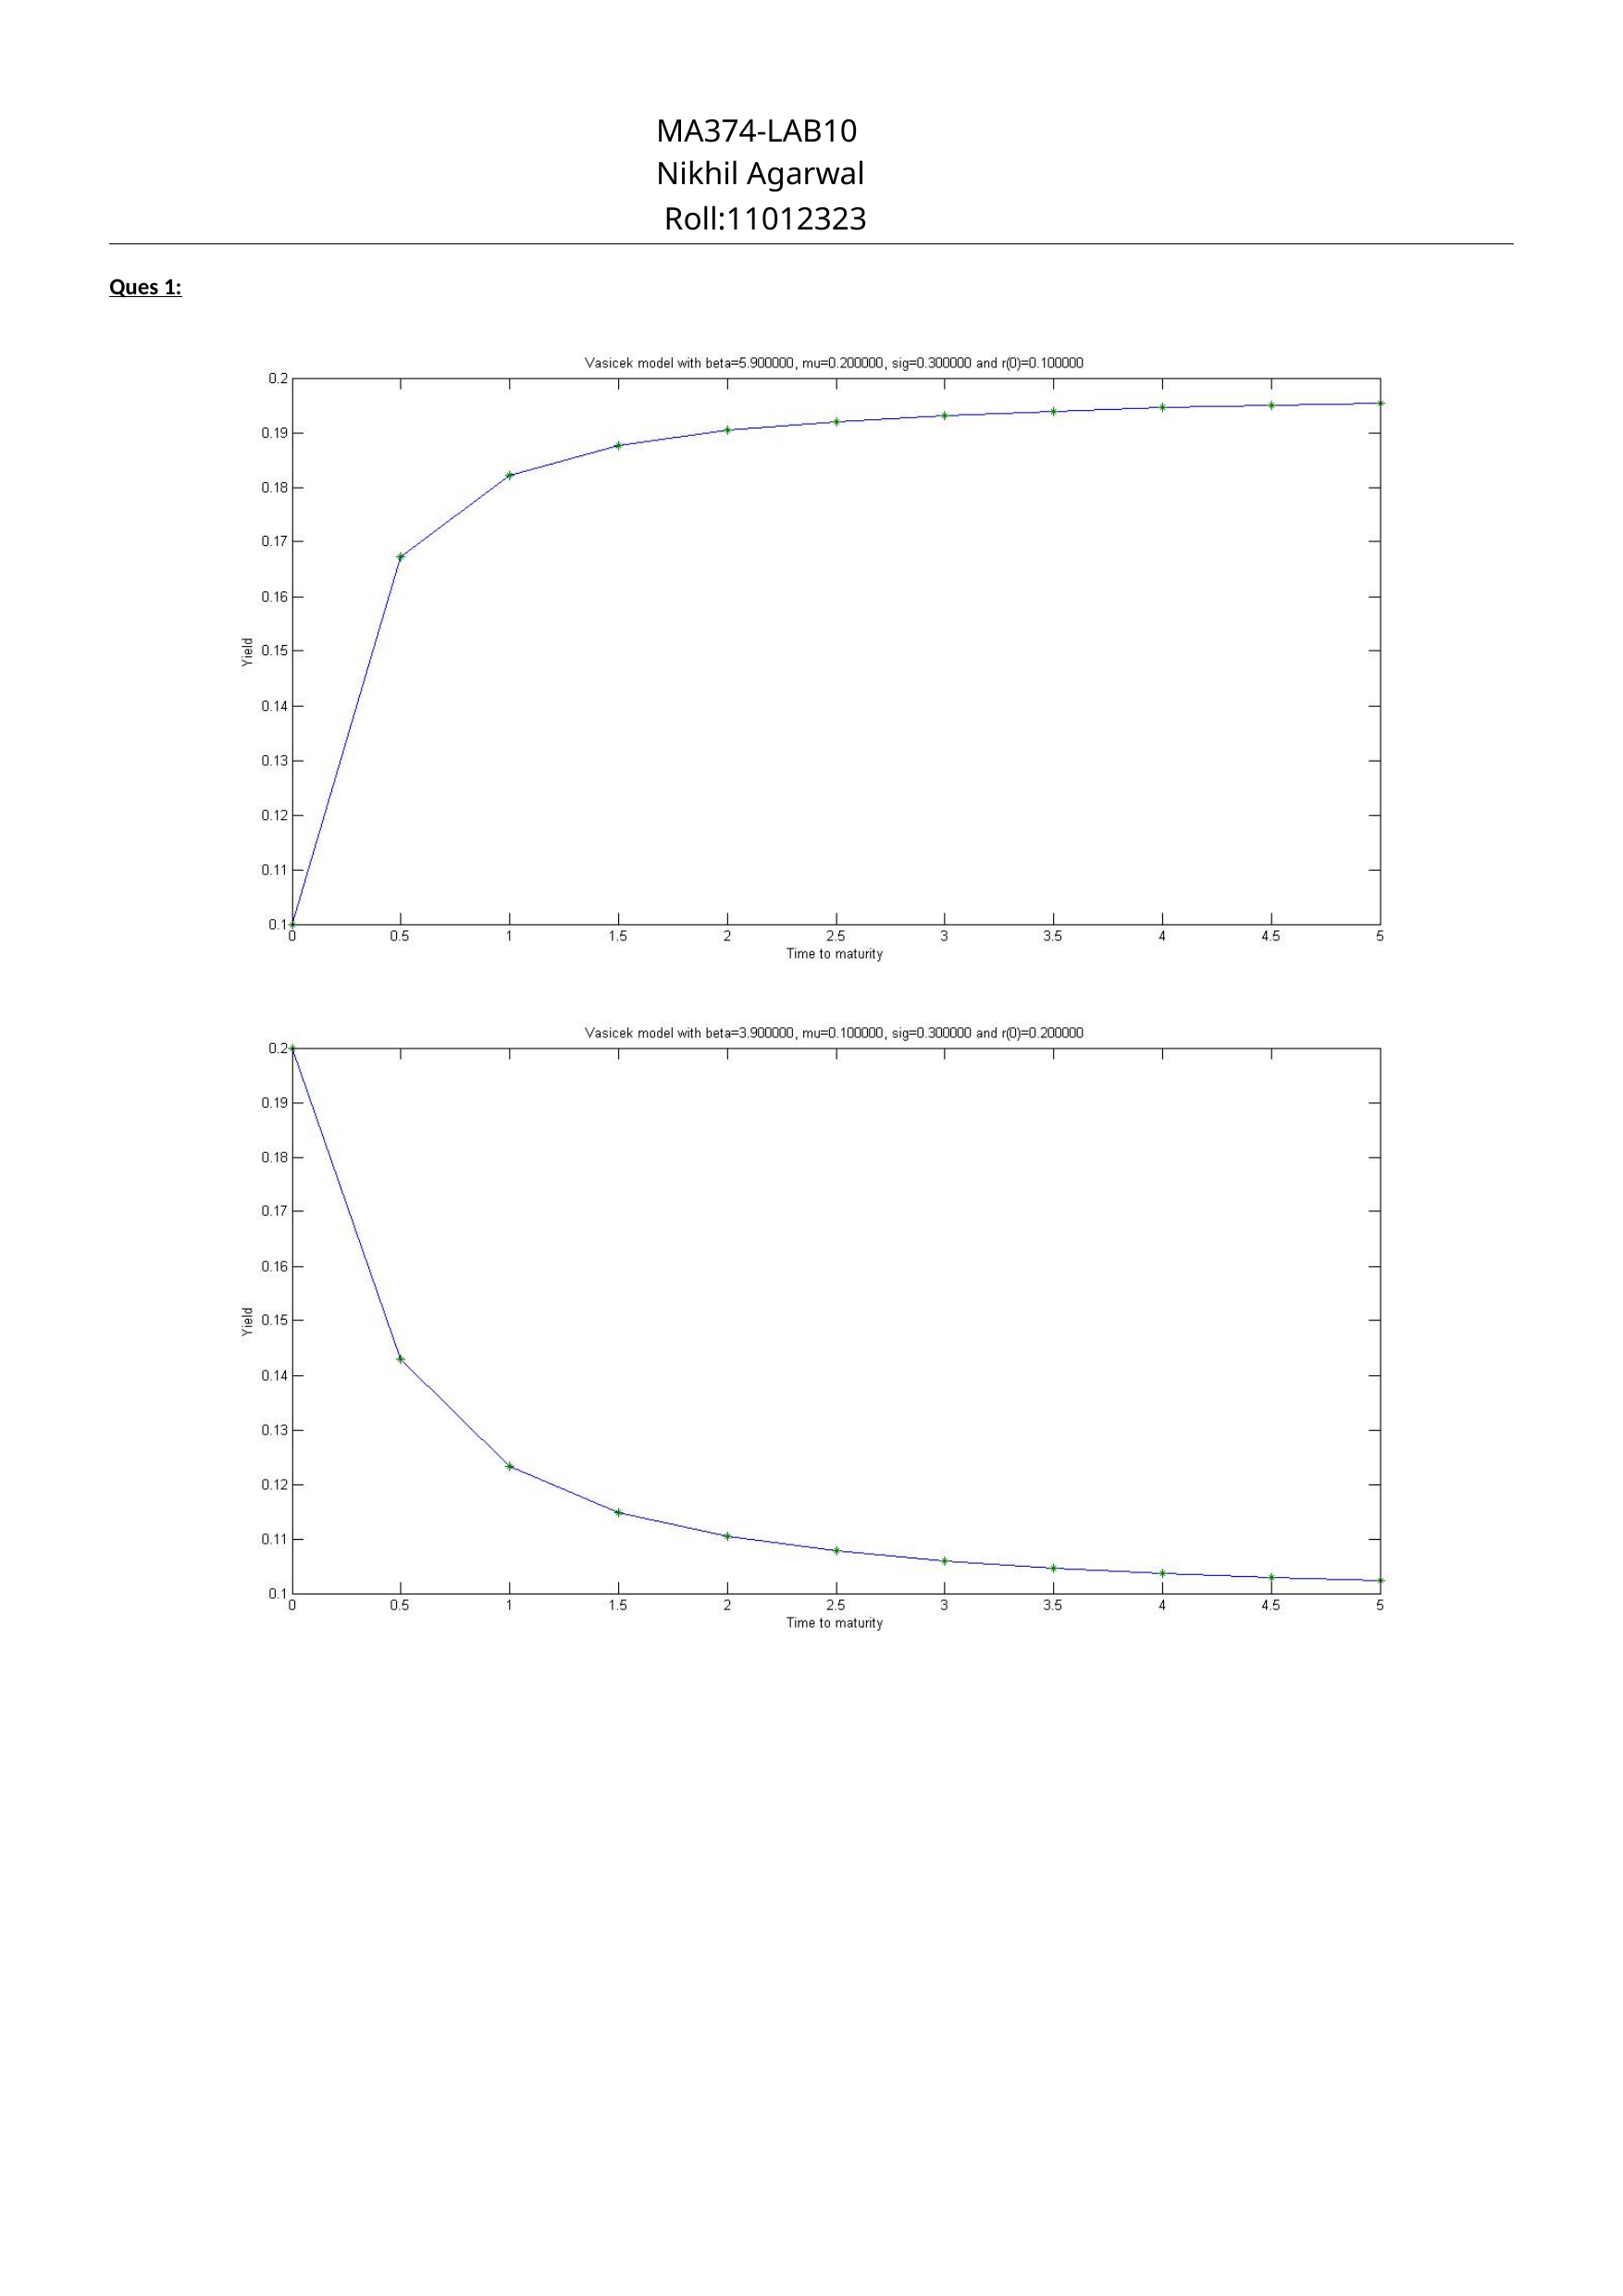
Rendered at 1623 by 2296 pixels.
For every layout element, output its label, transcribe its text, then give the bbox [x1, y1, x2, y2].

picture [109, 328, 1514, 1668]
text MA374-LAB10 [109, 109, 1514, 151]
text Roll:11012323 [109, 193, 1514, 243]
text Nikhil Agarwal [109, 151, 1514, 193]
text Ques 1: [109, 272, 1514, 300]
